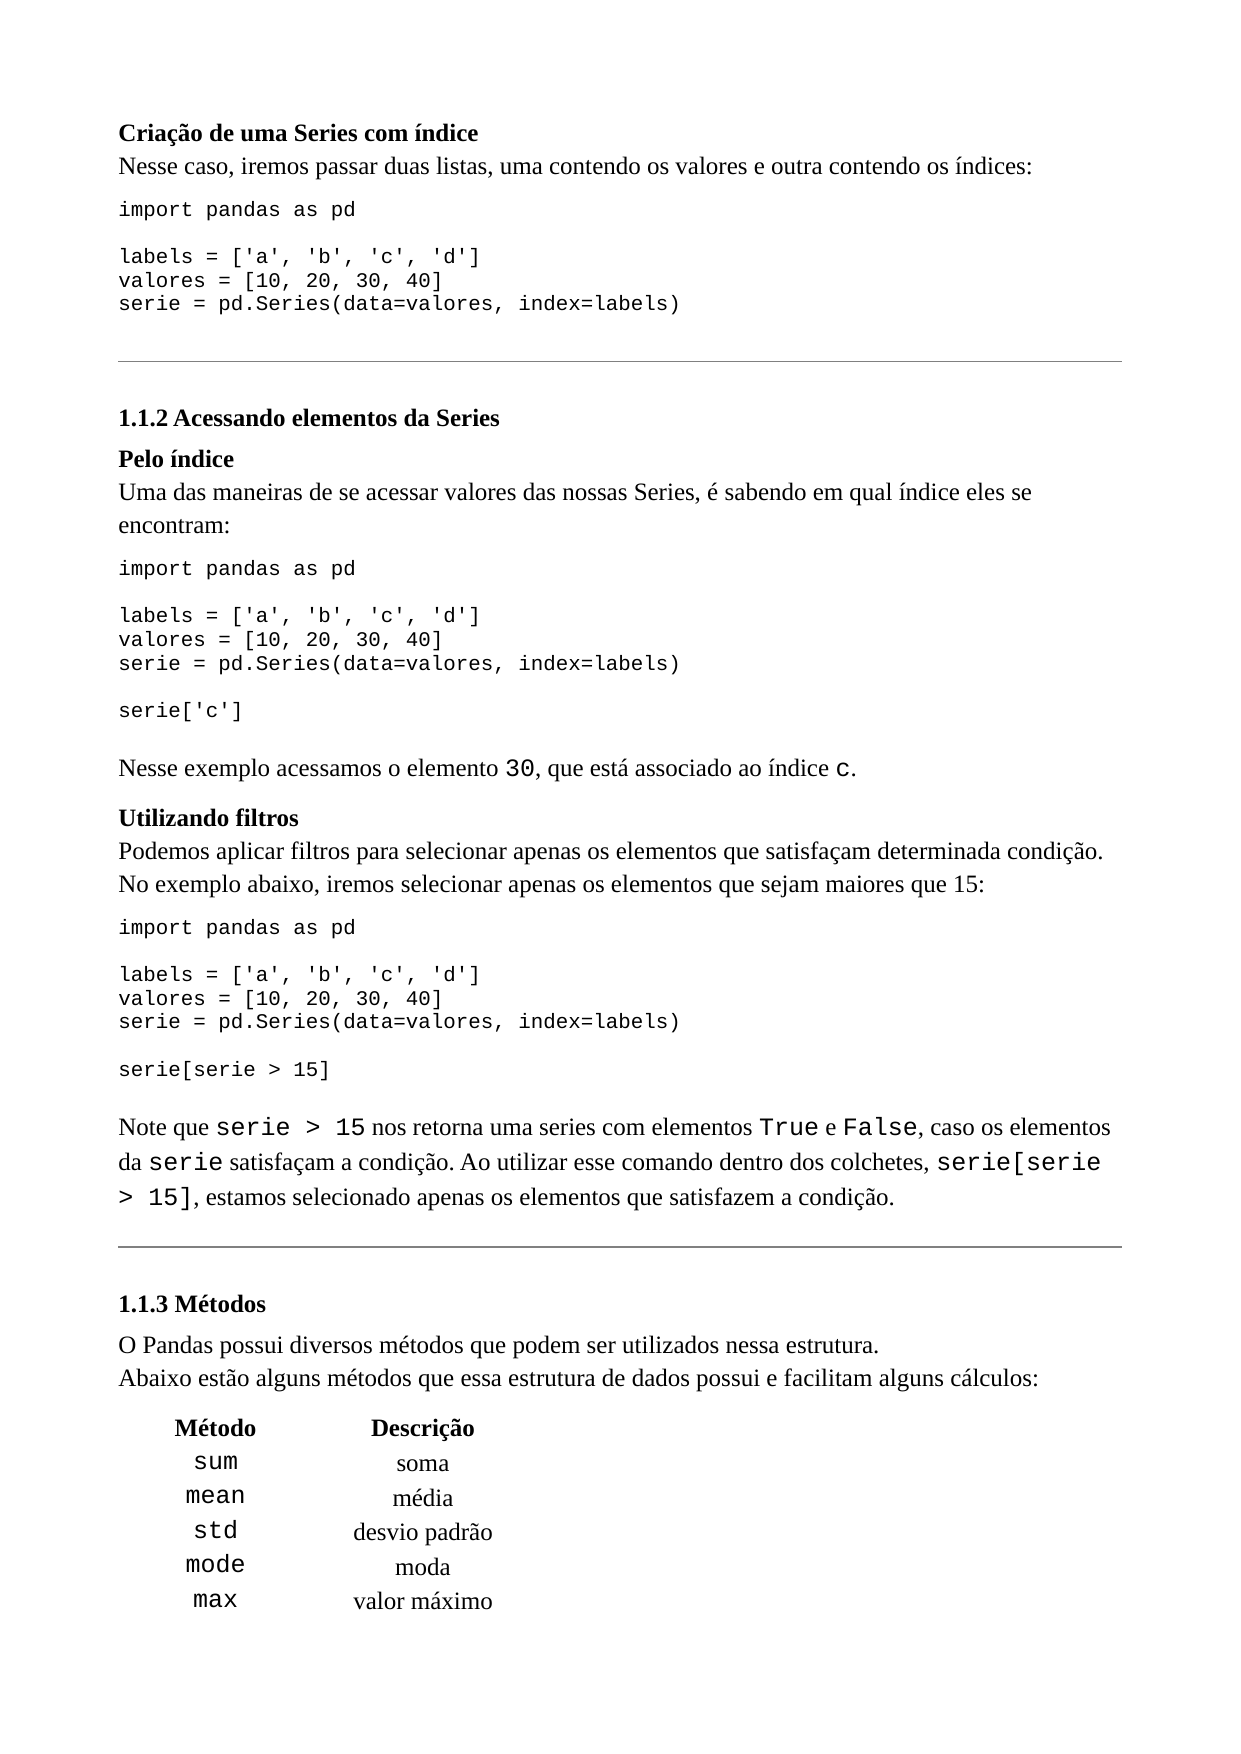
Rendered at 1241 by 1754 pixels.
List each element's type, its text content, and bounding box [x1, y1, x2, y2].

text O Pandas possui diversos métodos que podem ser utilizados nessa estrutura. Abaixo estão alguns métodos que essa estrutura de dados possui e facilitam alguns cálculos: [118, 1330, 1122, 1392]
text serie = pd.Series(data=valores, index=labels) [118, 653, 1122, 676]
text serie = pd.Series(data=valores, index=labels) [118, 1011, 1122, 1035]
text serie[serie > 15] [118, 1059, 1122, 1082]
table_cell soma [313, 1445, 533, 1480]
text serie = pd.Series(data=valores, index=labels) [118, 293, 1122, 317]
text labels = ['a', 'b', 'c', 'd'] [118, 246, 1122, 270]
table_cell max [118, 1584, 313, 1618]
table_cell mode [118, 1549, 313, 1583]
table_cell desvio padrão [313, 1514, 533, 1549]
table_header Descrição [313, 1411, 533, 1445]
table_cell mean [118, 1480, 313, 1514]
text valores = [10, 20, 30, 40] [118, 629, 1122, 653]
table_cell média [313, 1480, 533, 1514]
table_header Método [118, 1411, 313, 1445]
text valores = [10, 20, 30, 40] [118, 270, 1122, 293]
text Utilizando filtros Podemos aplicar filtros para selecionar apenas os elementos que satisfaçam determinada condição. No exemplo abaixo, iremos selecionar apenas os elementos que sejam maiores que 15: [118, 803, 1122, 898]
text serie['c'] [118, 700, 1122, 724]
text labels = ['a', 'b', 'c', 'd'] [118, 605, 1122, 629]
text valores = [10, 20, 30, 40] [118, 988, 1122, 1011]
table_cell valor máximo [313, 1584, 533, 1618]
text import pandas as pd [118, 199, 1122, 222]
table_cell std [118, 1514, 313, 1549]
text import pandas as pd [118, 917, 1122, 940]
table_cell sum [118, 1445, 313, 1480]
text Criação de uma Series com índice Nesse caso, iremos passar duas listas, uma contendo os valores e outra contendo os índices: [118, 118, 1122, 180]
text import pandas as pd [118, 558, 1122, 582]
subtitle 1.1.3 Métodos [118, 1289, 1122, 1317]
table_cell moda [313, 1549, 533, 1583]
text labels = ['a', 'b', 'c', 'd'] [118, 964, 1122, 988]
text Note que serie > 15 nos retorna uma series com elementos True e False, caso os elementos da serie satisfaçam a condição. Ao utilizar esse comando dentro dos colchetes, serie[serie > 15], estamos selecionado apenas os elementos que satisfazem a condição. [118, 1112, 1122, 1213]
text Pelo índice Uma das maneiras de se acessar valores das nossas Series, é sabendo em qual índice eles se encontram: [118, 444, 1122, 539]
subtitle 1.1.2 Acessando elementos da Series [118, 403, 1122, 432]
text Nesse exemplo acessamos o elemento 30, que está associado ao índice c. [118, 753, 1122, 784]
